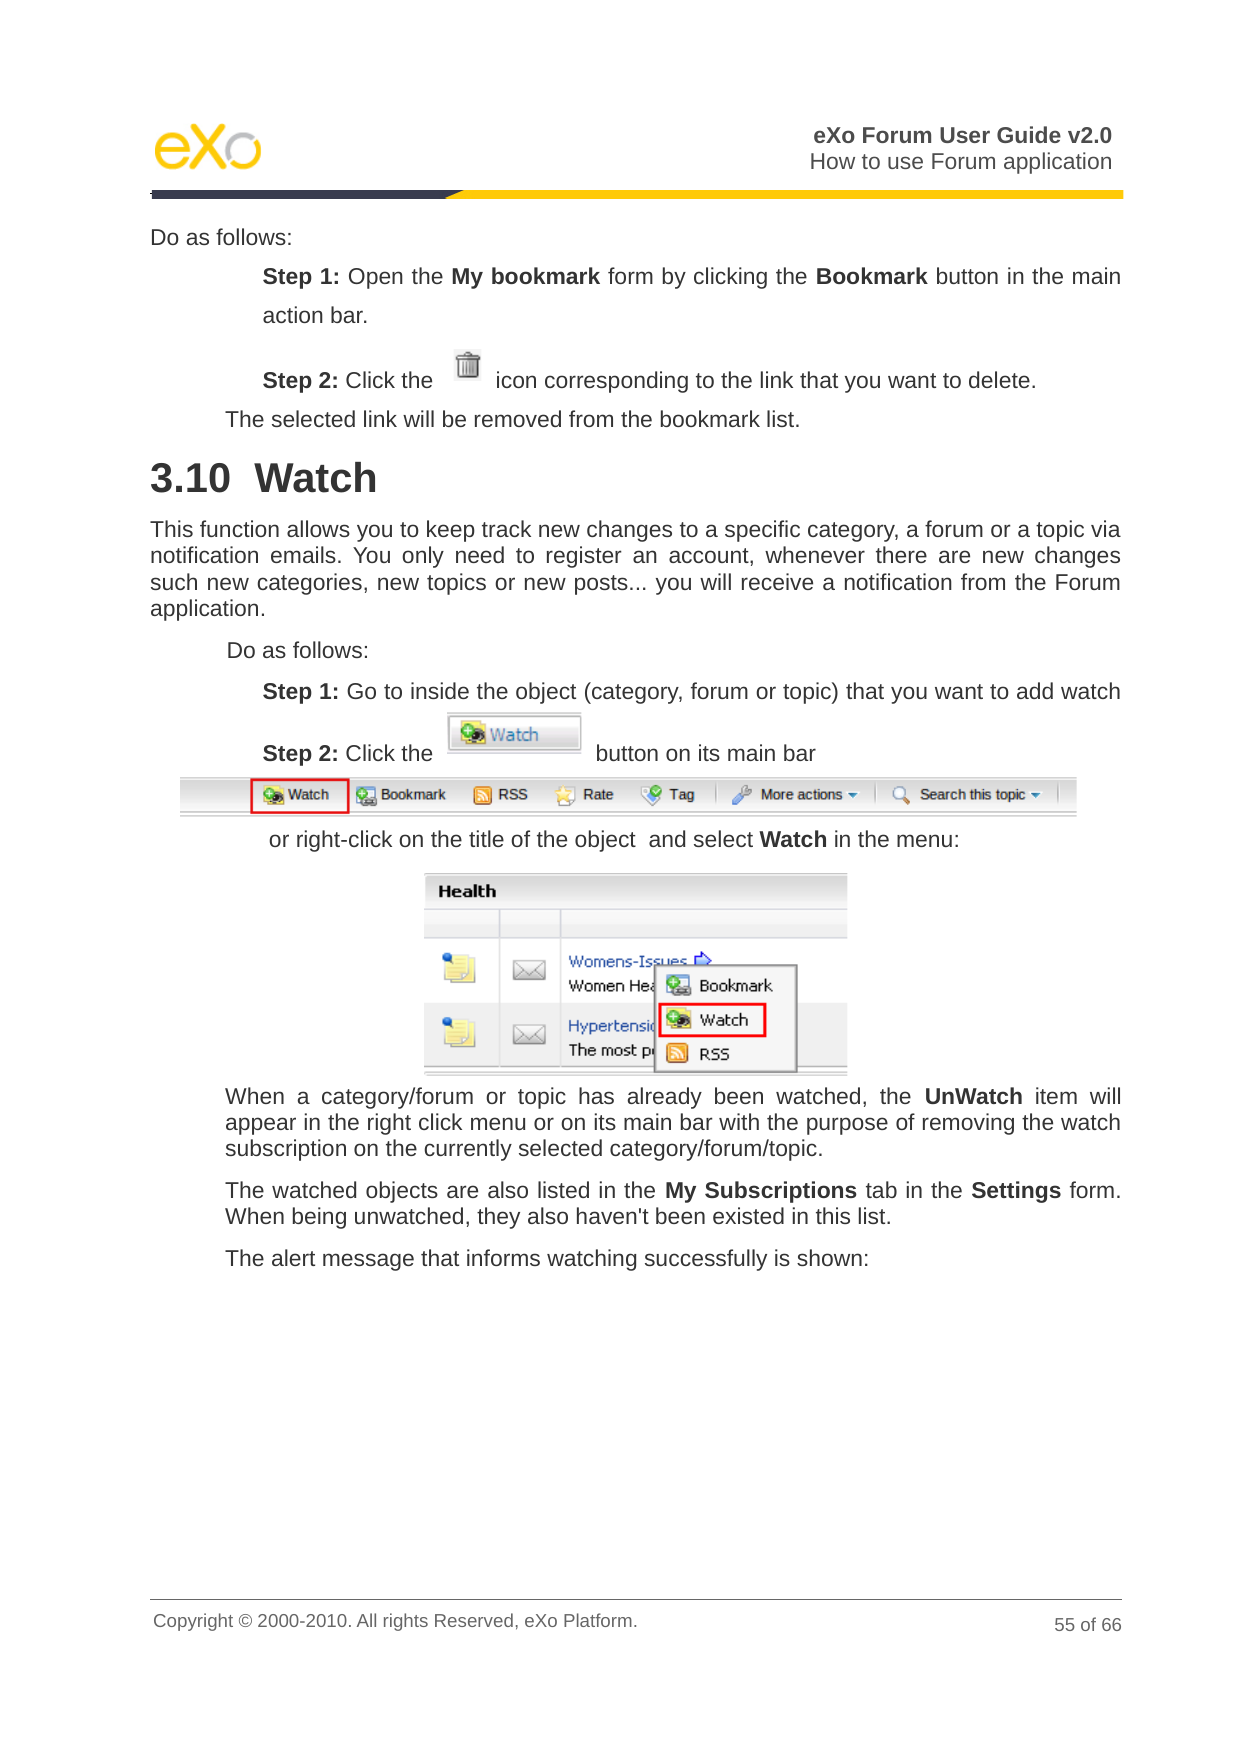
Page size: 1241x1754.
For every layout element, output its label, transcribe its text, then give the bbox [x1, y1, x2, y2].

text Do as follows: [150, 637, 1122, 663]
list The watched objects are also listed in the My Subscriptions tab in the Settings form. When being unwatched, they also haven't been existed in this list. [187, 1177, 1122, 1229]
list Step 2: Click the icon corresponding to the link that you want to delete. [225, 342, 1122, 393]
text This function allows you to keep track new changes to a specific category, a forum or a topic via notification emails. You only need to register an account, whenever there are new changes such new categories, new topics or new posts... you will receive a notification from the Forum application. [150, 516, 1122, 622]
picture [424, 873, 848, 1076]
list Step 1: Open the My bookmark form by clicking the Bookmark button in the main action bar. [225, 263, 1122, 329]
subtitle Watch [150, 453, 1122, 501]
picture [155, 123, 262, 170]
picture [453, 349, 482, 381]
list When a category/forum or topic has already been watched, the UnWatch item will appear in the right click menu or on its main bar with the purpose of removing the watch subscription on the currently selected category/forum/topic. [187, 867, 1122, 1162]
list Step 1: Go to inside the object (category, forum or topic) that you want to add watch Step 2: Click the button on its main bar [225, 678, 1122, 766]
list The alert message that informs watching successfully is shown: [187, 1244, 1122, 1271]
list or right-click on the title of the object and select Watch in the menu: [225, 781, 1122, 852]
text Do as follows: [150, 223, 1122, 250]
picture [151, 190, 1124, 199]
picture [180, 776, 1077, 818]
picture [447, 711, 582, 754]
list The selected link will be removed from the bookmark list. [187, 406, 1122, 433]
